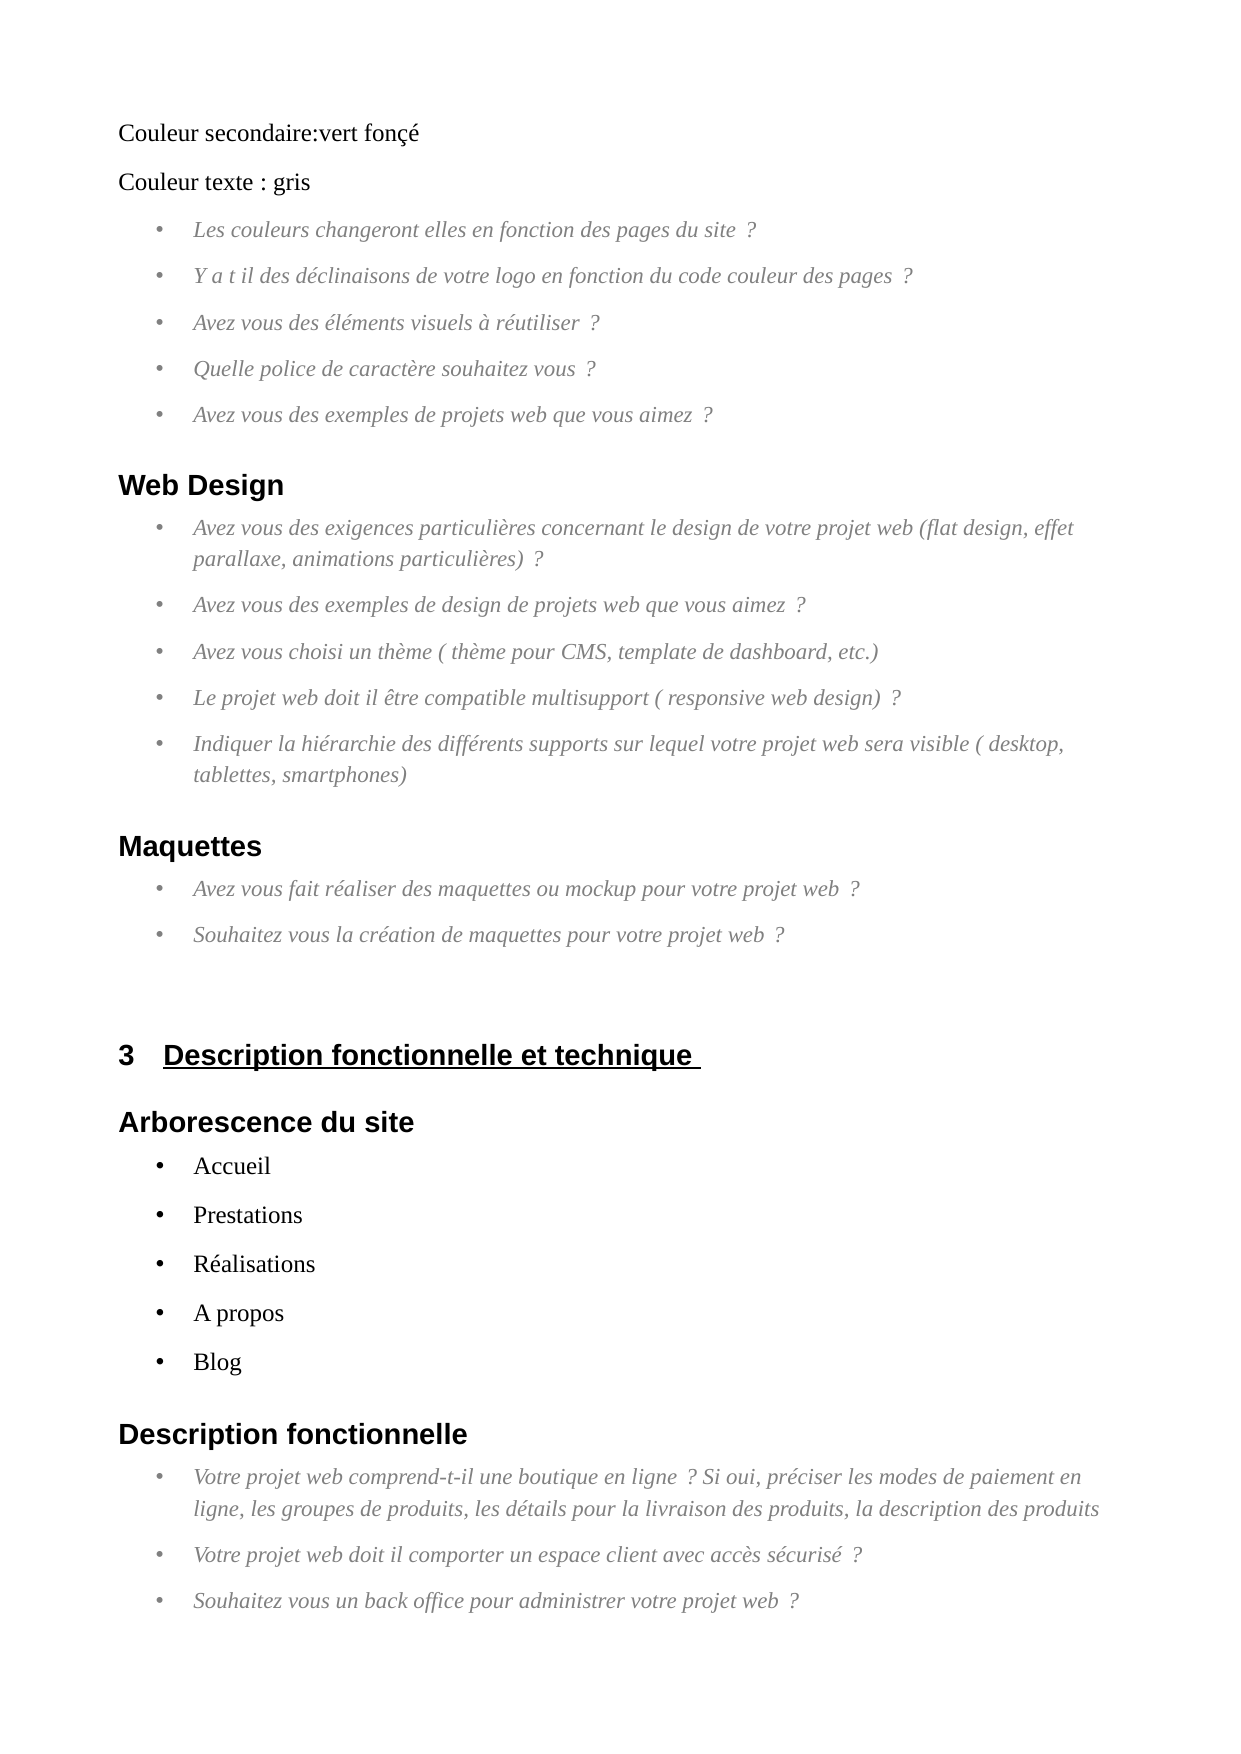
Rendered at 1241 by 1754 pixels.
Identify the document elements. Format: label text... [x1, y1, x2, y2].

list Quelle police de caractère souhaitez vous ? [156, 355, 1122, 381]
subtitle Arborescence du site [118, 1105, 1122, 1138]
list Souhaitez vous la création de maquettes pour votre projet web ? [156, 921, 1122, 947]
list Prestations [156, 1200, 1122, 1229]
list Y a t il des déclinaisons de votre logo en fonction du code couleur des pages ? [156, 262, 1122, 289]
subtitle Maquettes [118, 828, 1122, 862]
text Couleur texte : gris [118, 167, 1122, 196]
list A propos [156, 1298, 1122, 1327]
list Avez vous fait réaliser des maquettes ou mockup pour votre projet web ? [156, 874, 1122, 901]
list Avez vous des éléments visuels à réutiliser ? [156, 308, 1122, 335]
list Votre projet web doit il comporter un espace client avec accès sécurisé ? [156, 1541, 1122, 1567]
list Accueil [156, 1151, 1122, 1180]
list Les couleurs changeront elles en fonction des pages du site ? [156, 216, 1122, 243]
list Le projet web doit il être compatible multisupport ( responsive web design) ? [156, 684, 1122, 710]
list Avez vous des exemples de projets web que vous aimez ? [156, 401, 1122, 427]
subtitle Description fonctionnelle [118, 1417, 1122, 1451]
list Blog [156, 1347, 1122, 1376]
list Votre projet web comprend-t-il une boutique en ligne ? Si oui, préciser les modes de paiement en ligne, les groupes de produits, les détails pour la livraison des produits, la description des produits [156, 1463, 1122, 1521]
subtitle Web Design [118, 468, 1122, 501]
list Réalisations [156, 1249, 1122, 1278]
list Avez vous des exigences particulières concernant le design de votre projet web (flat design, effet parallaxe, animations particulières) ? [156, 514, 1122, 572]
list Avez vous des exemples de design de projets web que vous aimez ? [156, 592, 1122, 618]
subtitle Description fonctionnelle et technique [118, 1038, 1122, 1072]
list Souhaitez vous un back office pour administrer votre projet web ? [156, 1587, 1122, 1613]
list Avez vous choisi un thème ( thème pour CMS, template de dashboard, etc.) [156, 638, 1122, 664]
list Indiquer la hiérarchie des différents supports sur lequel votre projet web sera visible ( desktop, tablettes, smartphones) [156, 730, 1122, 788]
text Couleur secondaire:vert fonçé [118, 118, 1122, 147]
